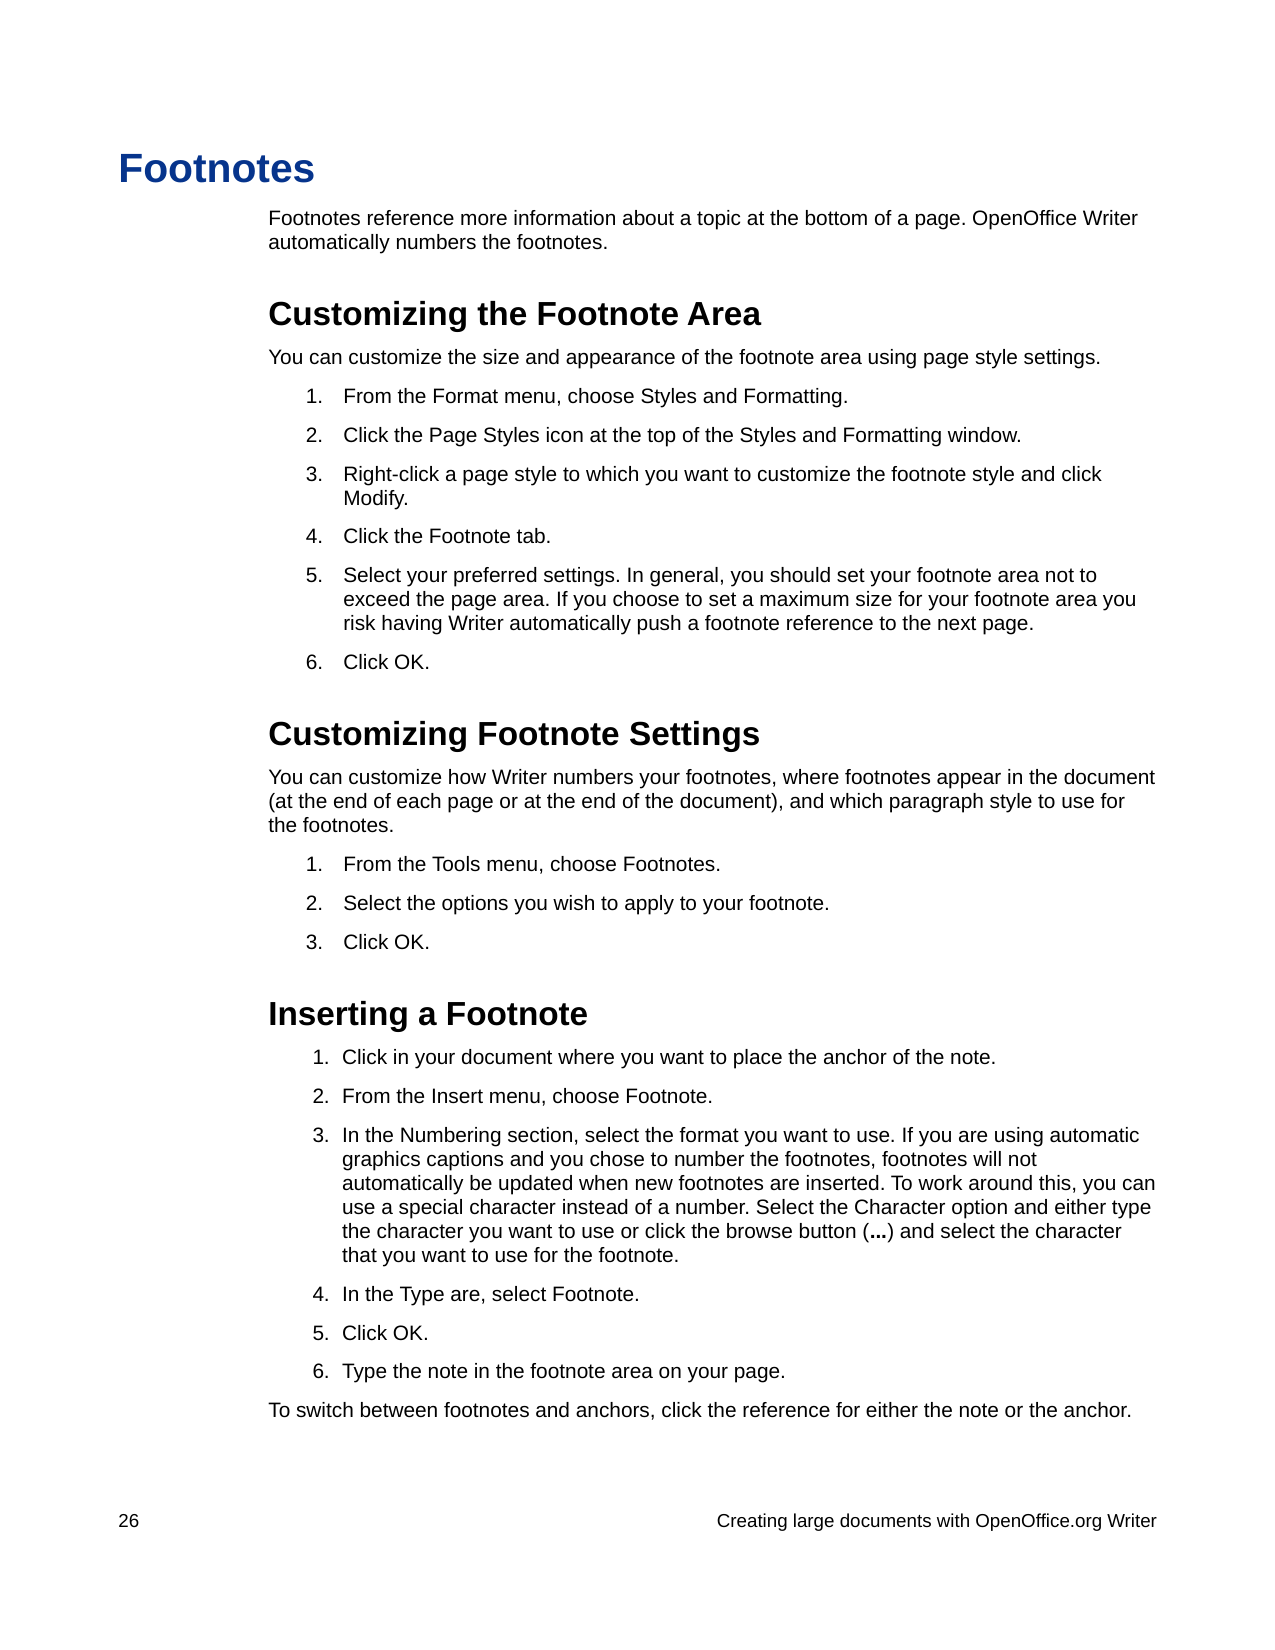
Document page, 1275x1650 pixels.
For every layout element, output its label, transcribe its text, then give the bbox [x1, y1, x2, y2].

list Right-click a page style to which you want to customize the footnote style and click Modify. [306, 461, 1157, 509]
list Click the Page Styles icon at the top of the Styles and Formatting window. [306, 422, 1157, 446]
list In the Type are, select Footnote. [312, 1281, 1157, 1305]
text To switch between footnotes and anchors, click the reference for either the note or the anchor. [268, 1398, 1157, 1422]
subtitle Inserting a Footnote [268, 994, 1157, 1032]
list From the Format menu, choose Styles and Formatting. [306, 383, 1157, 407]
list Click OK. [306, 930, 1157, 954]
list Select the options you wish to apply to your footnote. [306, 891, 1157, 915]
text You can customize how Writer numbers your footnotes, where footnotes appear in the document (at the end of each page or at the end of the document), and which paragraph style to use for the footnotes. [268, 765, 1157, 837]
subtitle Customizing Footnote Settings [268, 714, 1157, 752]
text You can customize the size and appearance of the footnote area using page style settings. [268, 344, 1157, 368]
list From the Insert menu, choose Footnote. [312, 1084, 1157, 1108]
subtitle Customizing the Footnote Area [268, 293, 1157, 332]
list Select your preferred settings. In general, you should set your footnote area not to exceed the page area. If you choose to set a maximum size for your footnote area you risk having Writer automatically push a footnote reference to the next page. [306, 563, 1157, 635]
subtitle Footnotes [118, 144, 1157, 191]
text Footnotes reference more information about a topic at the bottom of a page. OpenOffice Writer automatically numbers the footnotes. [268, 206, 1157, 253]
list From the Tools menu, choose Footnotes. [306, 852, 1157, 876]
list Type the note in the footnote area on your page. [312, 1359, 1157, 1383]
list Click OK. [306, 650, 1157, 674]
list Click in your document where you want to place the anchor of the note. [312, 1045, 1157, 1069]
list Click OK. [312, 1320, 1157, 1344]
list In the Numbering section, select the format you want to use. If you are using automatic graphics captions and you chose to number the footnotes, footnotes will not automatically be updated when new footnotes are inserted. To work around this, you can use a special character instead of a number. Select the Character option and either type the character you want to use or click the browse button (...) and select the character that you want to use for the footnote. [312, 1123, 1157, 1266]
list Click the Footnote tab. [306, 524, 1157, 548]
